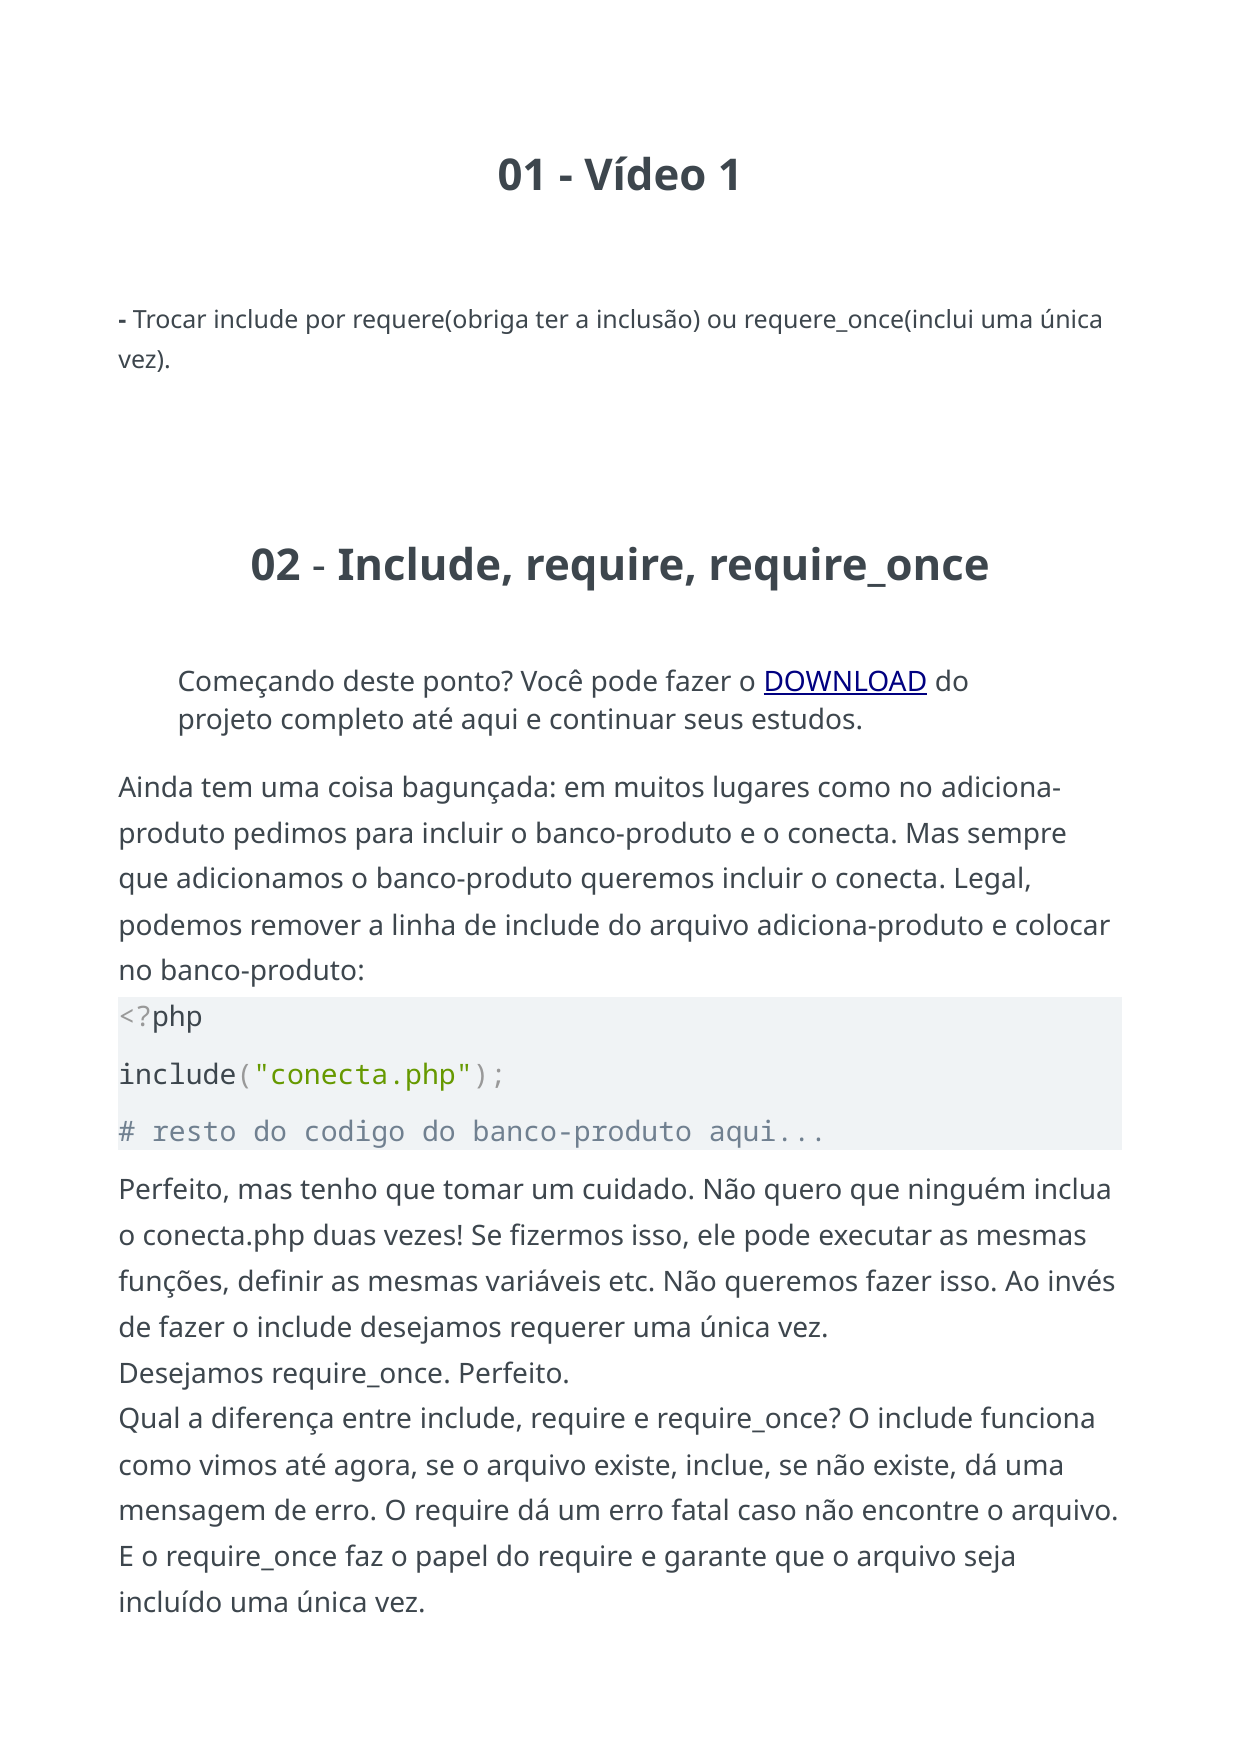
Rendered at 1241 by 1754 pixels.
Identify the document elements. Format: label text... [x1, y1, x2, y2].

text Ainda tem uma coisa bagunçada: em muitos lugares como no adiciona-produto pedimos para incluir o banco-produto e o conecta. Mas sempre que adicionamos o banco-produto queremos incluir o conecta. Legal, podemos remover a linha de include do arquivo adiciona-produto e colocar no banco-produto: [118, 767, 1122, 989]
text <?php [118, 997, 1122, 1035]
subtitle 02 - Include, require, require_once [118, 533, 1122, 593]
subtitle 01 - Vídeo 1 [118, 143, 1122, 203]
text # resto do codigo do banco-produto aqui... [118, 1112, 1122, 1150]
text Qual a diferença entre include, require e require_once? O include funciona como vimos até agora, se o arquivo existe, inclue, se não existe, dá uma mensagem de erro. O require dá um erro fatal caso não encontre o arquivo. E o require_once faz o papel do require e garante que o arquivo seja incluído uma única vez. [118, 1399, 1122, 1621]
text Começando deste ponto? Você pode fazer o DOWNLOAD do projeto completo até aqui e continuar seus estudos. [177, 661, 1063, 737]
text include("conecta.php"); [118, 1054, 1122, 1092]
text Perfeito, mas tenho que tomar um cuidado. Não quero que ninguém inclua o conecta.php duas vezes! Se fizermos isso, ele pode executar as mesmas funções, definir as mesmas variáveis etc. Não queremos fazer isso. Ao invés de fazer o include desejamos requerer uma única vez. Desejamos require_once. Perfeito. [118, 1169, 1122, 1391]
text - Trocar include por requere(obriga ter a inclusão) ou requere_once(inclui uma única vez). [118, 301, 1122, 376]
